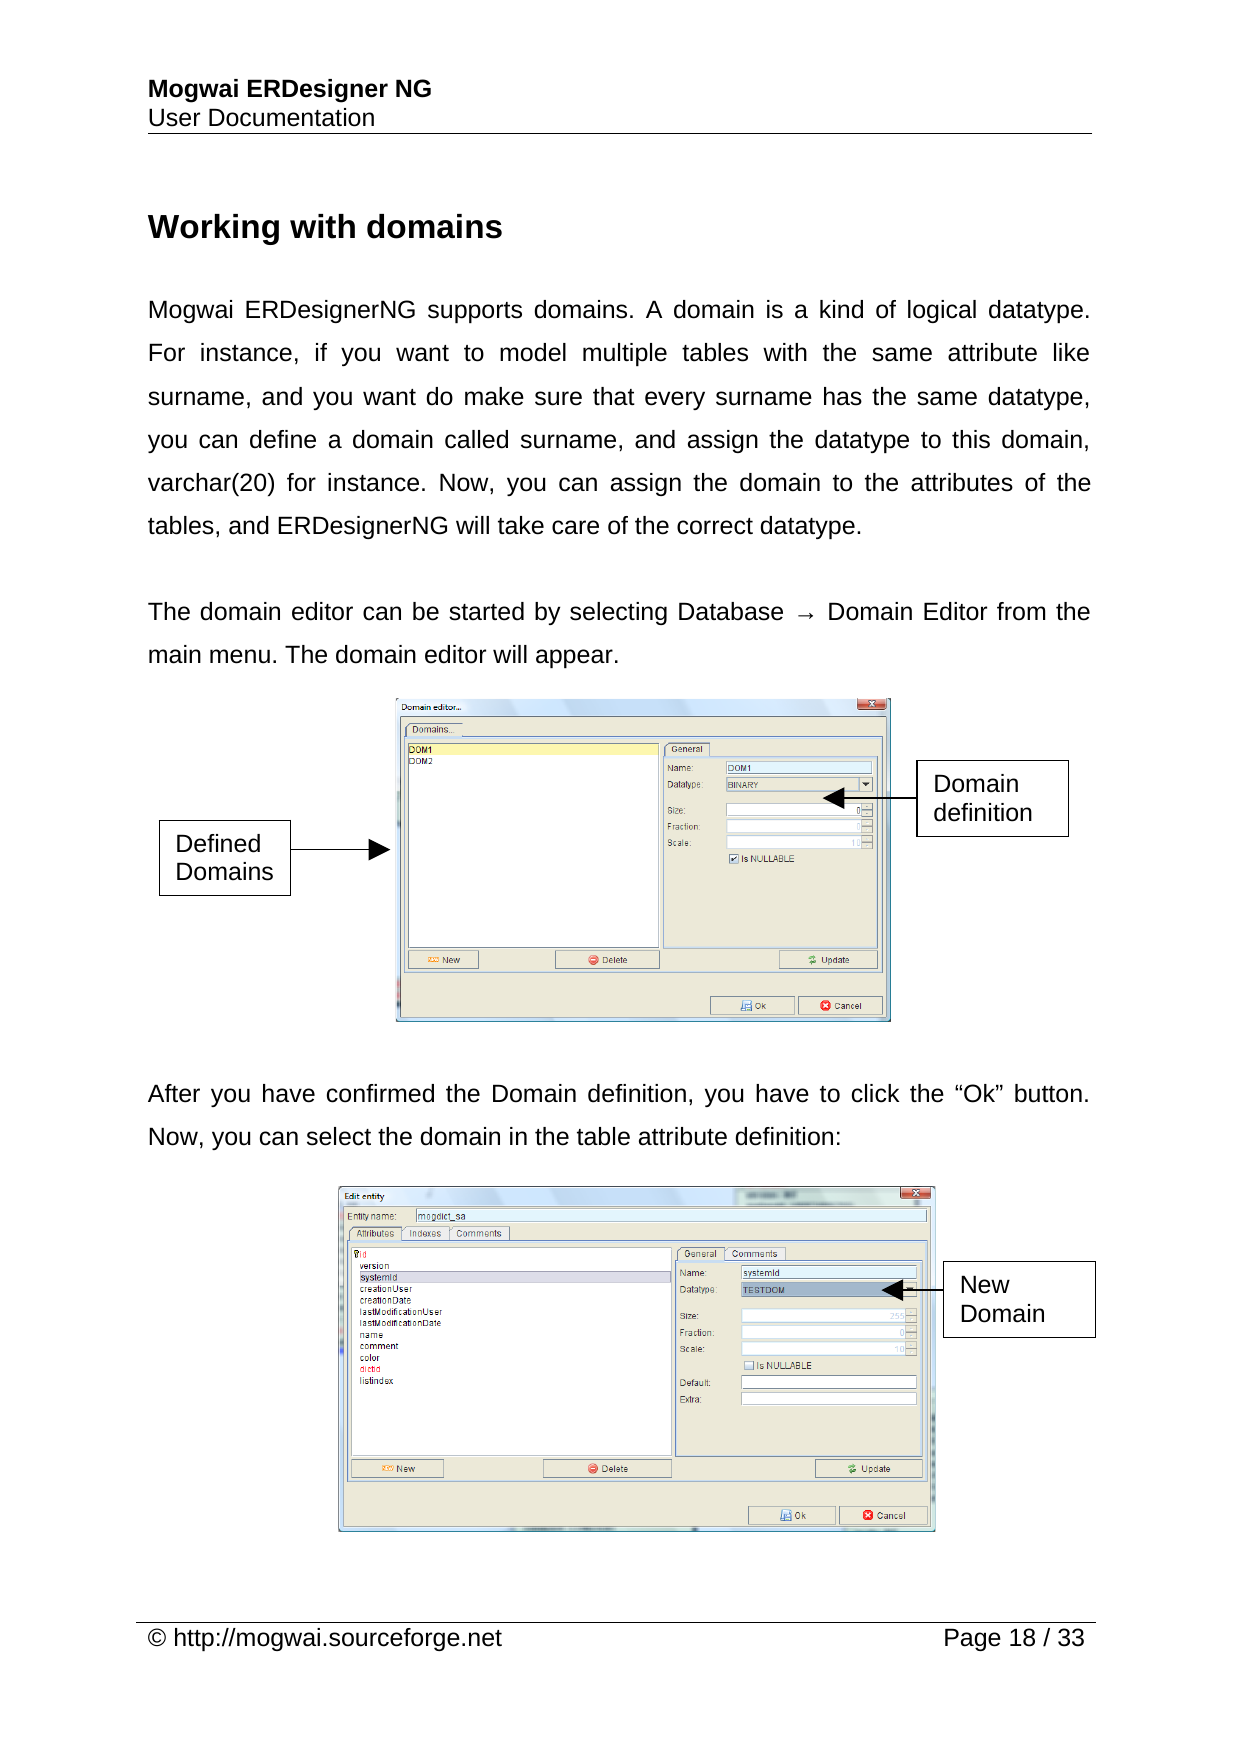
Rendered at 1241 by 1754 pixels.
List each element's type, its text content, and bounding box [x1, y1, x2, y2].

picture [338, 1186, 936, 1532]
text New Domain [959, 1270, 1079, 1328]
text The domain editor can be started by selecting Database → Domain Editor from the main menu. The domain editor will appear. [148, 597, 1092, 669]
text Defined Domains [175, 828, 275, 886]
subtitle Working with domains [148, 207, 1092, 246]
text Domain definition [933, 769, 1053, 827]
picture [395, 698, 891, 1022]
text Mogwai ERDesignerNG supports domains. A domain is a kind of logical datatype. For instance, if you want to model multiple tables with the same attribute like surname, and you want do make sure that every surname has the same datatype, you can define a domain called surname, and assign the datatype to this domain, varchar(20) for instance. Now, you can assign the domain to the attributes of the tables, and ERDesignerNG will take care of the correct datatype. [148, 295, 1092, 539]
text After you have confirmed the Domain definition, you have to click the “Ok” button. Now, you can select the domain in the table attribute definition: [148, 1079, 1092, 1151]
